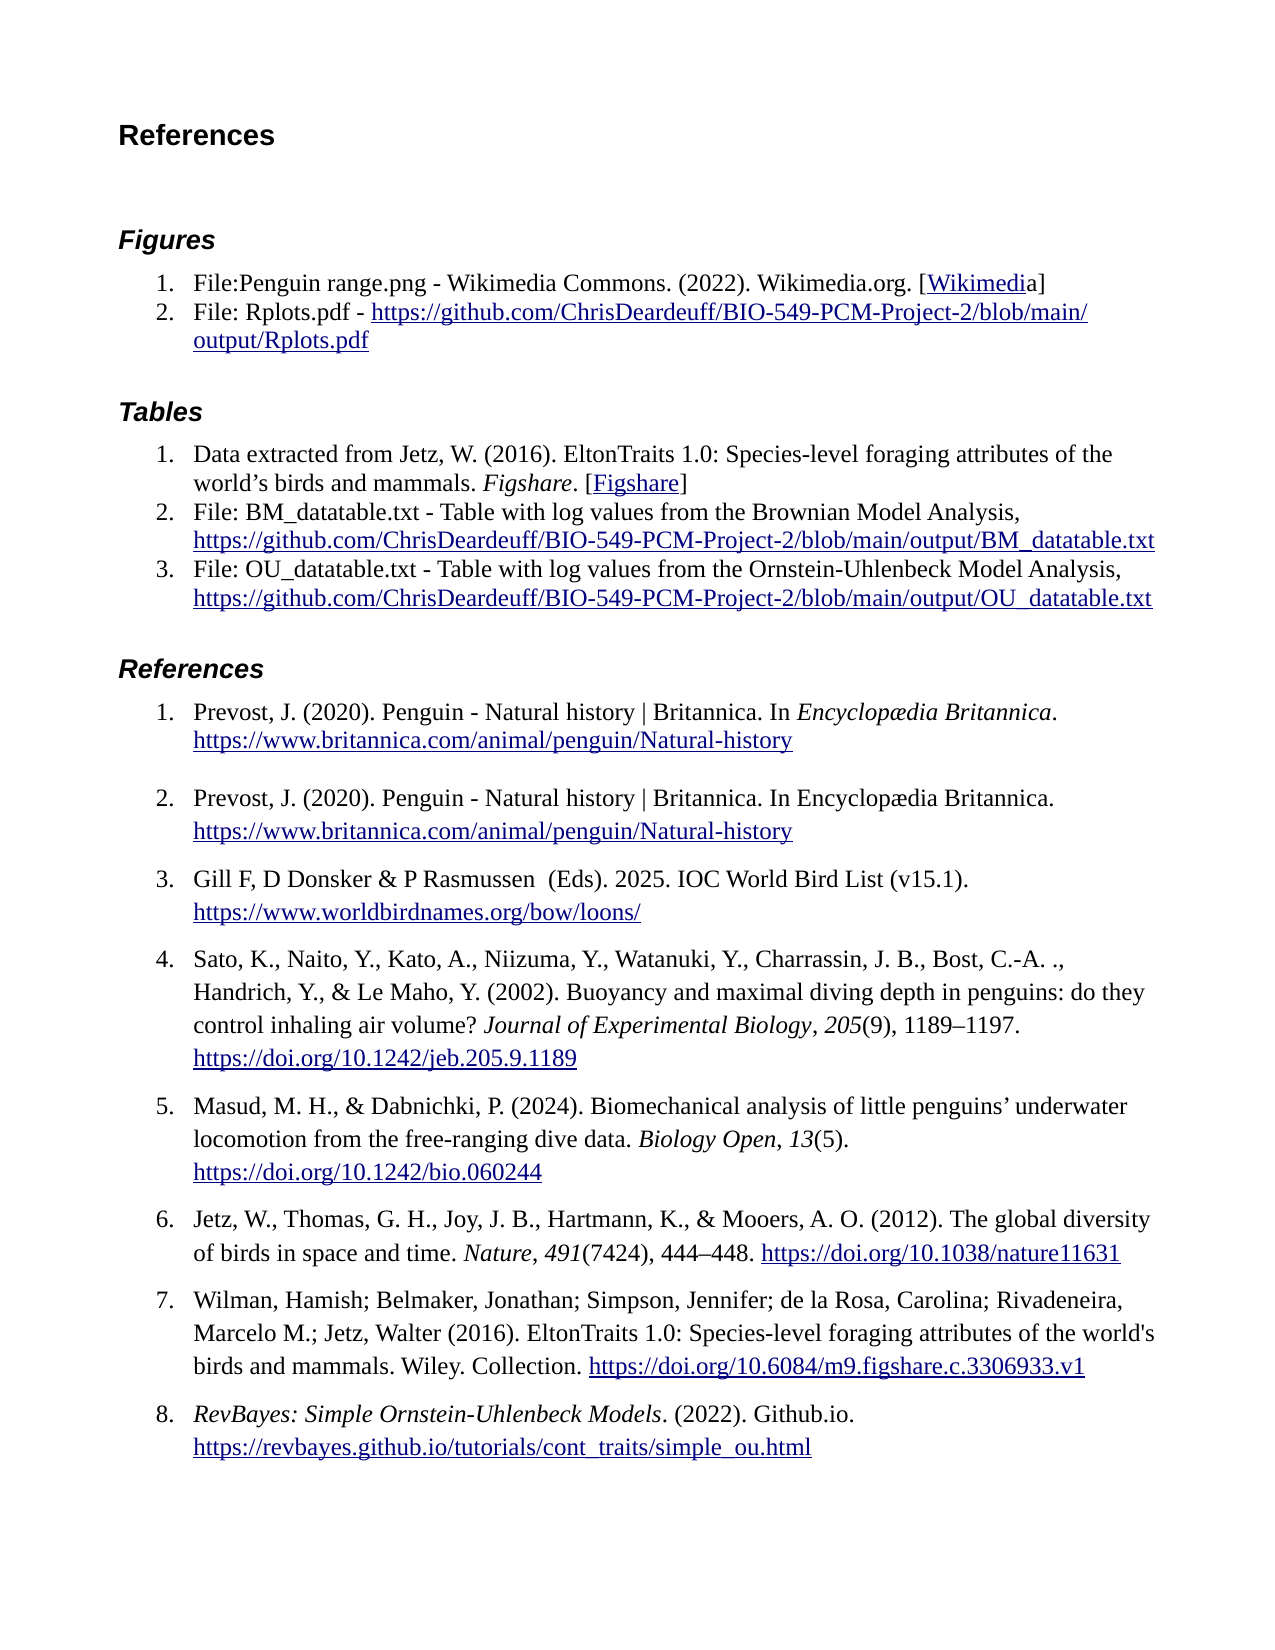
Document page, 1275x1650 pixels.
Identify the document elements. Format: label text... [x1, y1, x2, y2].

list RevBayes: Simple Ornstein-Uhlenbeck Models. (2022). Github.io. https://revbayes.github.io/tutorials/cont_traits/simple_ou.html [156, 1399, 1157, 1461]
subtitle Tables [118, 396, 1157, 427]
list File: OU_datatable.txt - Table with log values from the Ornstein-Uhlenbeck Model Analysis, https://github.com/ChrisDeardeuff/BIO-549-PCM-Project-2/blob/main/output/OU_datatable.txt [156, 554, 1157, 612]
list Wilman, Hamish; Belmaker, Jonathan; Simpson, Jennifer; de la Rosa, Carolina; Rivadeneira, Marcelo M.; Jetz, Walter (2016). EltonTraits 1.0: Species-level foraging attributes of the world's birds and mammals. Wiley. Collection. https://doi.org/10.6084/m9.figshare.c.3306933.v1 [156, 1285, 1157, 1380]
list Prevost, J. (2020). Penguin - Natural history | Britannica. In Encyclopædia Britannica. https://www.britannica.com/animal/penguin/Natural-history [156, 697, 1157, 754]
subtitle Figures [118, 224, 1157, 256]
subtitle References [118, 653, 1157, 684]
list Jetz, W., Thomas, G. H., Joy, J. B., Hartmann, K., & Mooers, A. O. (2012). The global diversity of birds in space and time. Nature, 491(7424), 444–448. https://doi.org/10.1038/nature11631 [156, 1204, 1157, 1266]
list Sato, K., Naito, Y., Kato, A., Niizuma, Y., Watanuki, Y., Charrassin, J. B., Bost, C.-A. ., Handrich, Y., & Le Maho, Y. (2002). Buoyancy and maximal diving depth in penguins: do they control inhaling air volume? Journal of Experimental Biology, 205(9), 1189–1197. https://doi.org/10.1242/jeb.205.9.1189 [156, 944, 1157, 1072]
list Data extracted from Jetz, W. (2016). EltonTraits 1.0: Species-level foraging attributes of the world’s birds and mammals. Figshare. [Figshare] [156, 439, 1157, 497]
list File:Penguin range.png - Wikimedia Commons. (2022). Wikimedia.org. [Wikimedia] [156, 268, 1157, 297]
list File: BM_datatable.txt - Table with log values from the Brownian Model Analysis, https://github.com/ChrisDeardeuff/BIO-549-PCM-Project-2/blob/main/output/BM_datatable.txt [156, 497, 1157, 554]
subtitle References [118, 118, 1157, 152]
list Masud, M. H., & Dabnichki, P. (2024). Biomechanical analysis of little penguins’ underwater locomotion from the free-ranging dive data. Biology Open, 13(5). https://doi.org/10.1242/bio.060244 [156, 1091, 1157, 1186]
list Gill F, D Donsker & P Rasmussen (Eds). 2025. IOC World Bird List (v15.1). https://www.worldbirdnames.org/bow/loons/ [156, 864, 1157, 925]
list Prevost, J. (2020). Penguin - Natural history | Britannica. In Encyclopædia Britannica. https://www.britannica.com/animal/penguin/Natural-history [156, 783, 1157, 845]
list File: Rplots.pdf - https://github.com/ChrisDeardeuff/BIO-549-PCM-Project-2/blob/main/output/Rplots.pdf [156, 297, 1157, 354]
